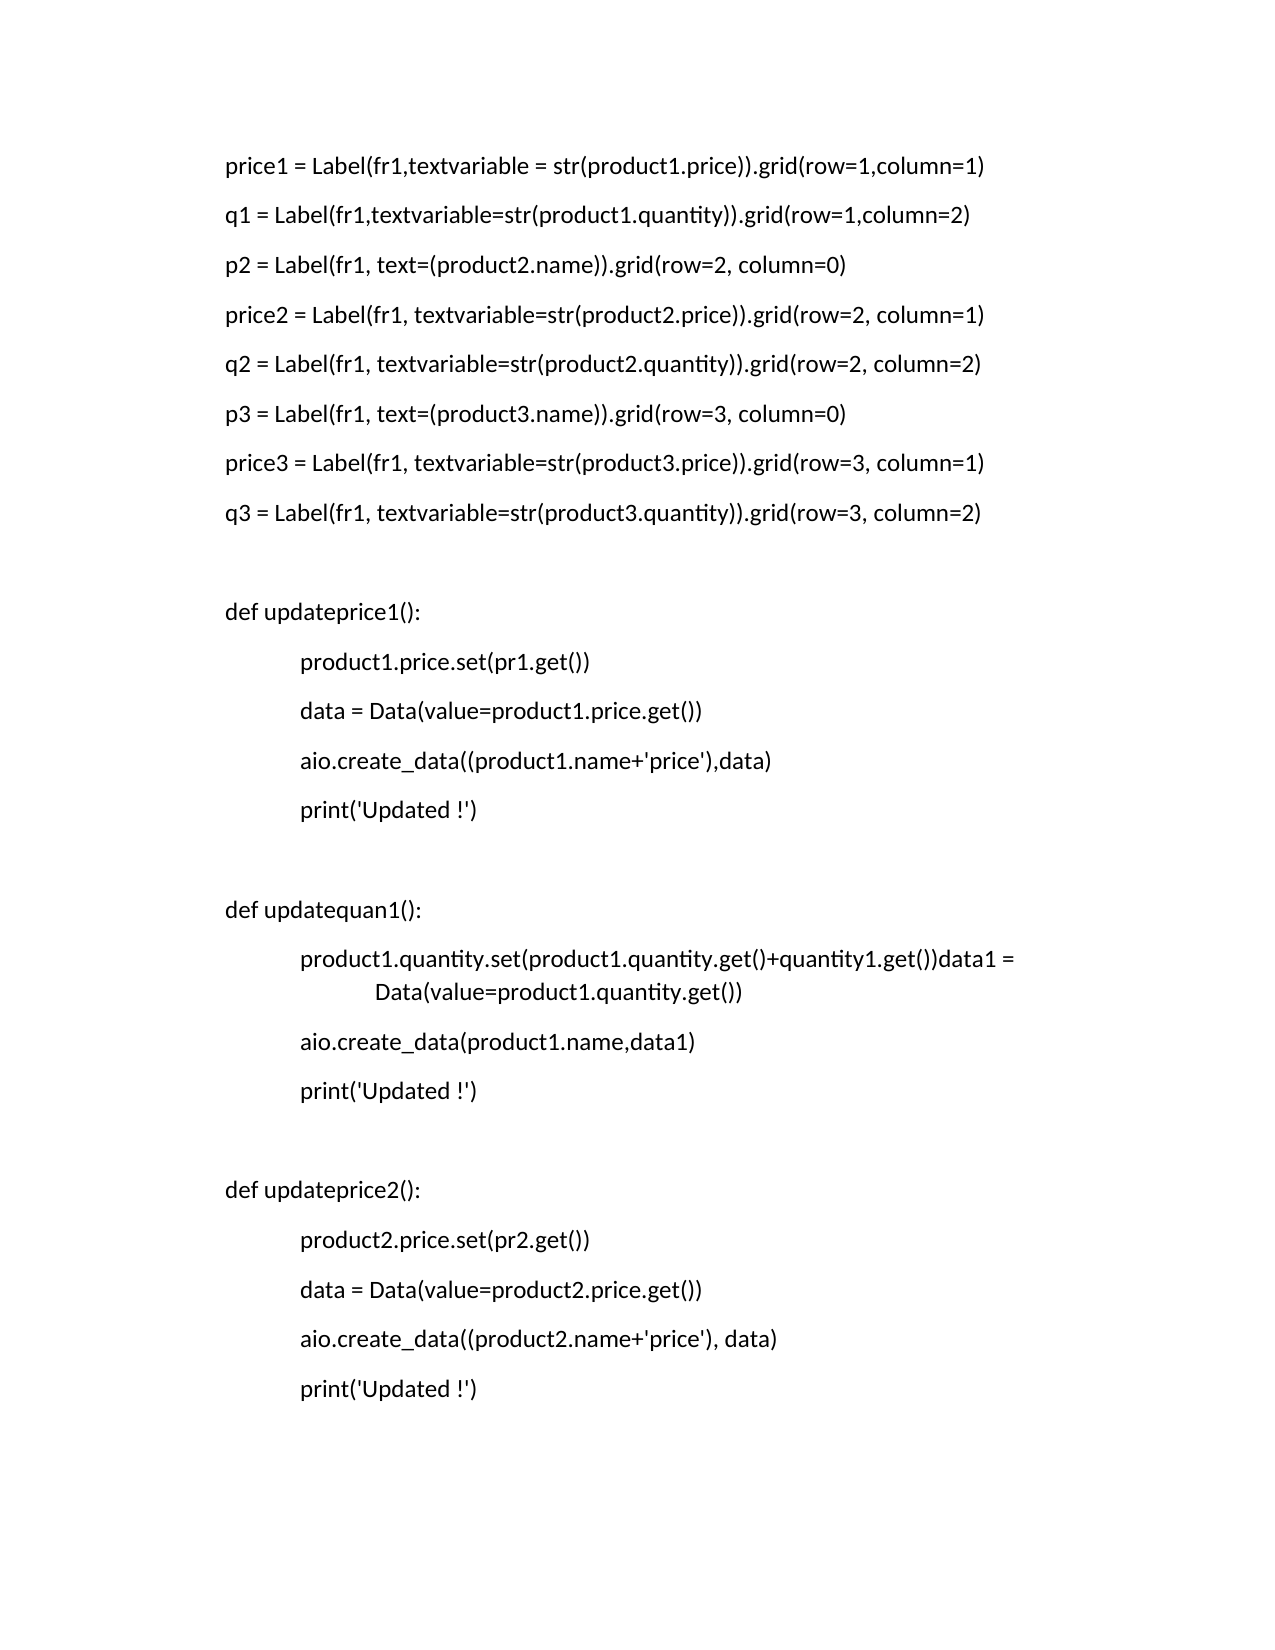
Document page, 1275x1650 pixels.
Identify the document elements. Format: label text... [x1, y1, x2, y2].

text p3 = Label(fr1, text=(product3.name)).grid(row=3, column=0) [150, 398, 1125, 428]
text data = Data(value=product2.price.get()) [150, 1274, 1125, 1304]
text product2.price.set(pr2.get()) [150, 1224, 1125, 1255]
text print('Updated !') [150, 1075, 1125, 1106]
text product1.quantity.set(product1.quantity.get()+quantity1.get())data1 = Data(value=product1.quantity.get()) [150, 943, 1125, 1007]
text q1 = Label(fr1,textvariable=str(product1.quantity)).grid(row=1,column=2) [150, 199, 1125, 230]
text print('Updated !') [150, 1373, 1125, 1403]
text price2 = Label(fr1, textvariable=str(product2.price)).grid(row=2, column=1) [150, 299, 1125, 329]
text print('Updated !') [150, 794, 1125, 825]
text aio.create_data((product2.name+'price'), data) [150, 1323, 1125, 1354]
text def updatequan1(): [150, 894, 1125, 924]
text p2 = Label(fr1, text=(product2.name)).grid(row=2, column=0) [150, 249, 1125, 280]
text def updateprice1(): [150, 596, 1125, 627]
text price1 = Label(fr1,textvariable = str(product1.price)).grid(row=1,column=1) [150, 150, 1125, 181]
text q3 = Label(fr1, textvariable=str(product3.quantity)).grid(row=3, column=2) [150, 497, 1125, 528]
text product1.price.set(pr1.get()) [150, 646, 1125, 676]
text price3 = Label(fr1, textvariable=str(product3.price)).grid(row=3, column=1) [150, 447, 1125, 478]
text aio.create_data((product1.name+'price'),data) [150, 745, 1125, 776]
text aio.create_data(product1.name,data1) [150, 1026, 1125, 1056]
text def updateprice2(): [150, 1174, 1125, 1205]
text data = Data(value=product1.price.get()) [150, 695, 1125, 726]
text q2 = Label(fr1, textvariable=str(product2.quantity)).grid(row=2, column=2) [150, 348, 1125, 379]
